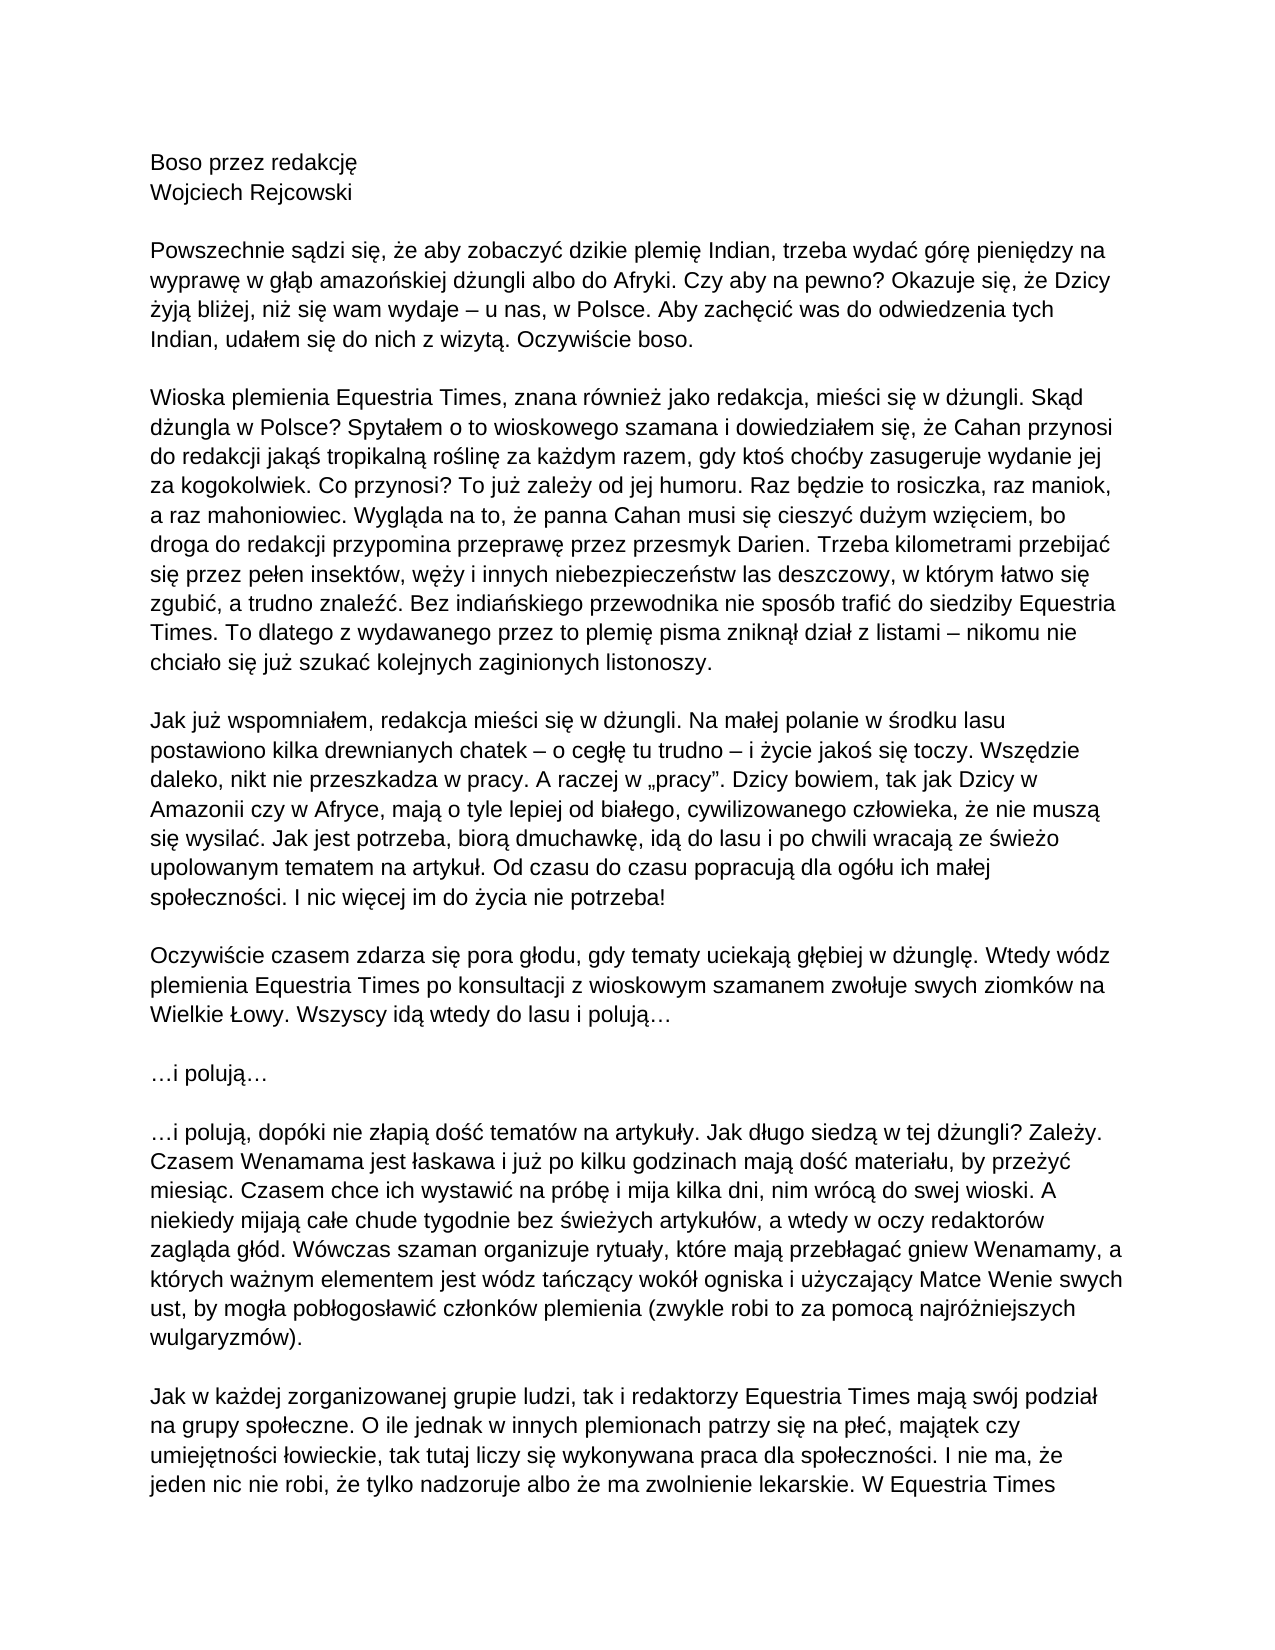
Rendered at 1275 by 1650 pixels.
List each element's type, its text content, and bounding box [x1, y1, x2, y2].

text Jak w każdej zorganizowanej grupie ludzi, tak i redaktorzy Equestria Times mają swój podział na grupy społeczne. O ile jednak w innych plemionach patrzy się na płeć, majątek czy umiejętności łowieckie, tak tutaj liczy się wykonywana praca dla społeczności. I nie ma, że jeden nic nie robi, że tylko nadzoruje albo że ma zwolnienie lekarskie. W Equestria Times [150, 1384, 1125, 1497]
text …i polują, dopóki nie złapią dość tematów na artykuły. Jak długo siedzą w tej dżungli? Zależy. Czasem Wenamama jest łaskawa i już po kilku godzinach mają dość materiału, by przeżyć miesiąc. Czasem chce ich wystawić na próbę i mija kilka dni, nim wrócą do swej wioski. A niekiedy mijają całe chude tygodnie bez świeżych artykułów, a wtedy w oczy redaktorów zagląda głód. Wówczas szaman organizuje rytuały, które mają przebłagać gniew Wenamamy, a których ważnym elementem jest wódz tańczący wokół ogniska i użyczający Matce Wenie swych ust, by mogła pobłogosławić członków plemienia (zwykle robi to za pomocą najróżniejszych wulgaryzmów). [150, 1119, 1125, 1351]
text Wojciech Rejcowski [150, 179, 1125, 205]
text Oczywiście czasem zdarza się pora głodu, gdy tematy uciekają głębiej w dżunglę. Wtedy wódz plemienia Equestria Times po konsultacji z wioskowym szamanem zwołuje swych ziomków na Wielkie Łowy. Wszyscy idą wtedy do lasu i polują… [150, 943, 1125, 1027]
text Powszechnie sądzi się, że aby zobaczyć dzikie plemię Indian, trzeba wydać górę pieniędzy na wyprawę w głąb amazońskiej dżungli albo do Afryki. Czy aby na pewno? Okazuje się, że Dzicy żyją bliżej, niż się wam wydaje – u nas, w Polsce. Aby zachęcić was do odwiedzenia tych Indian, udałem się do nich z wizytą. Oczywiście boso. [150, 238, 1125, 352]
text Boso przez redakcję [150, 150, 1125, 176]
text Jak już wspomniałem, redakcja mieści się w dżungli. Na małej polanie w środku lasu postawiono kilka drewnianych chatek – o cegłę tu trudno – i życie jakoś się toczy. Wszędzie daleko, nikt nie przeszkadza w pracy. A raczej w „pracy”. Dzicy bowiem, tak jak Dzicy w Amazonii czy w Afryce, mają o tyle lepiej od białego, cywilizowanego człowieka, że nie muszą się wysilać. Jak jest potrzeba, biorą dmuchawkę, idą do lasu i po chwili wracają ze świeżo upolowanym tematem na artykuł. Od czasu do czasu popracują dla ogółu ich małej społeczności. I nic więcej im do życia nie potrzeba! [150, 708, 1125, 910]
text Wioska plemienia Equestria Times, znana również jako redakcja, mieści się w dżungli. Skąd dżungla w Polsce? Spytałem o to wioskowego szamana i dowiedziałem się, że Cahan przynosi do redakcji jakąś tropikalną roślinę za każdym razem, gdy ktoś choćby zasugeruje wydanie jej za kogokolwiek. Co przynosi? To już zależy od jej humoru. Raz będzie to rosiczka, raz maniok, a raz mahoniowiec. Wygląda na to, że panna Cahan musi się cieszyć dużym wzięciem, bo droga do redakcji przypomina przeprawę przez przesmyk Darien. Trzeba kilometrami przebijać się przez pełen insektów, węży i innych niebezpieczeństw las deszczowy, w którym łatwo się zgubić, a trudno znaleźć. Bez indiańskiego przewodnika nie sposób trafić do siedziby Equestria Times. To dlatego z wydawanego przez to plemię pisma zniknął dział z listami – nikomu nie chciało się już szukać kolejnych zaginionych listonoszy. [150, 385, 1125, 675]
text …i polują… [150, 1061, 1125, 1086]
